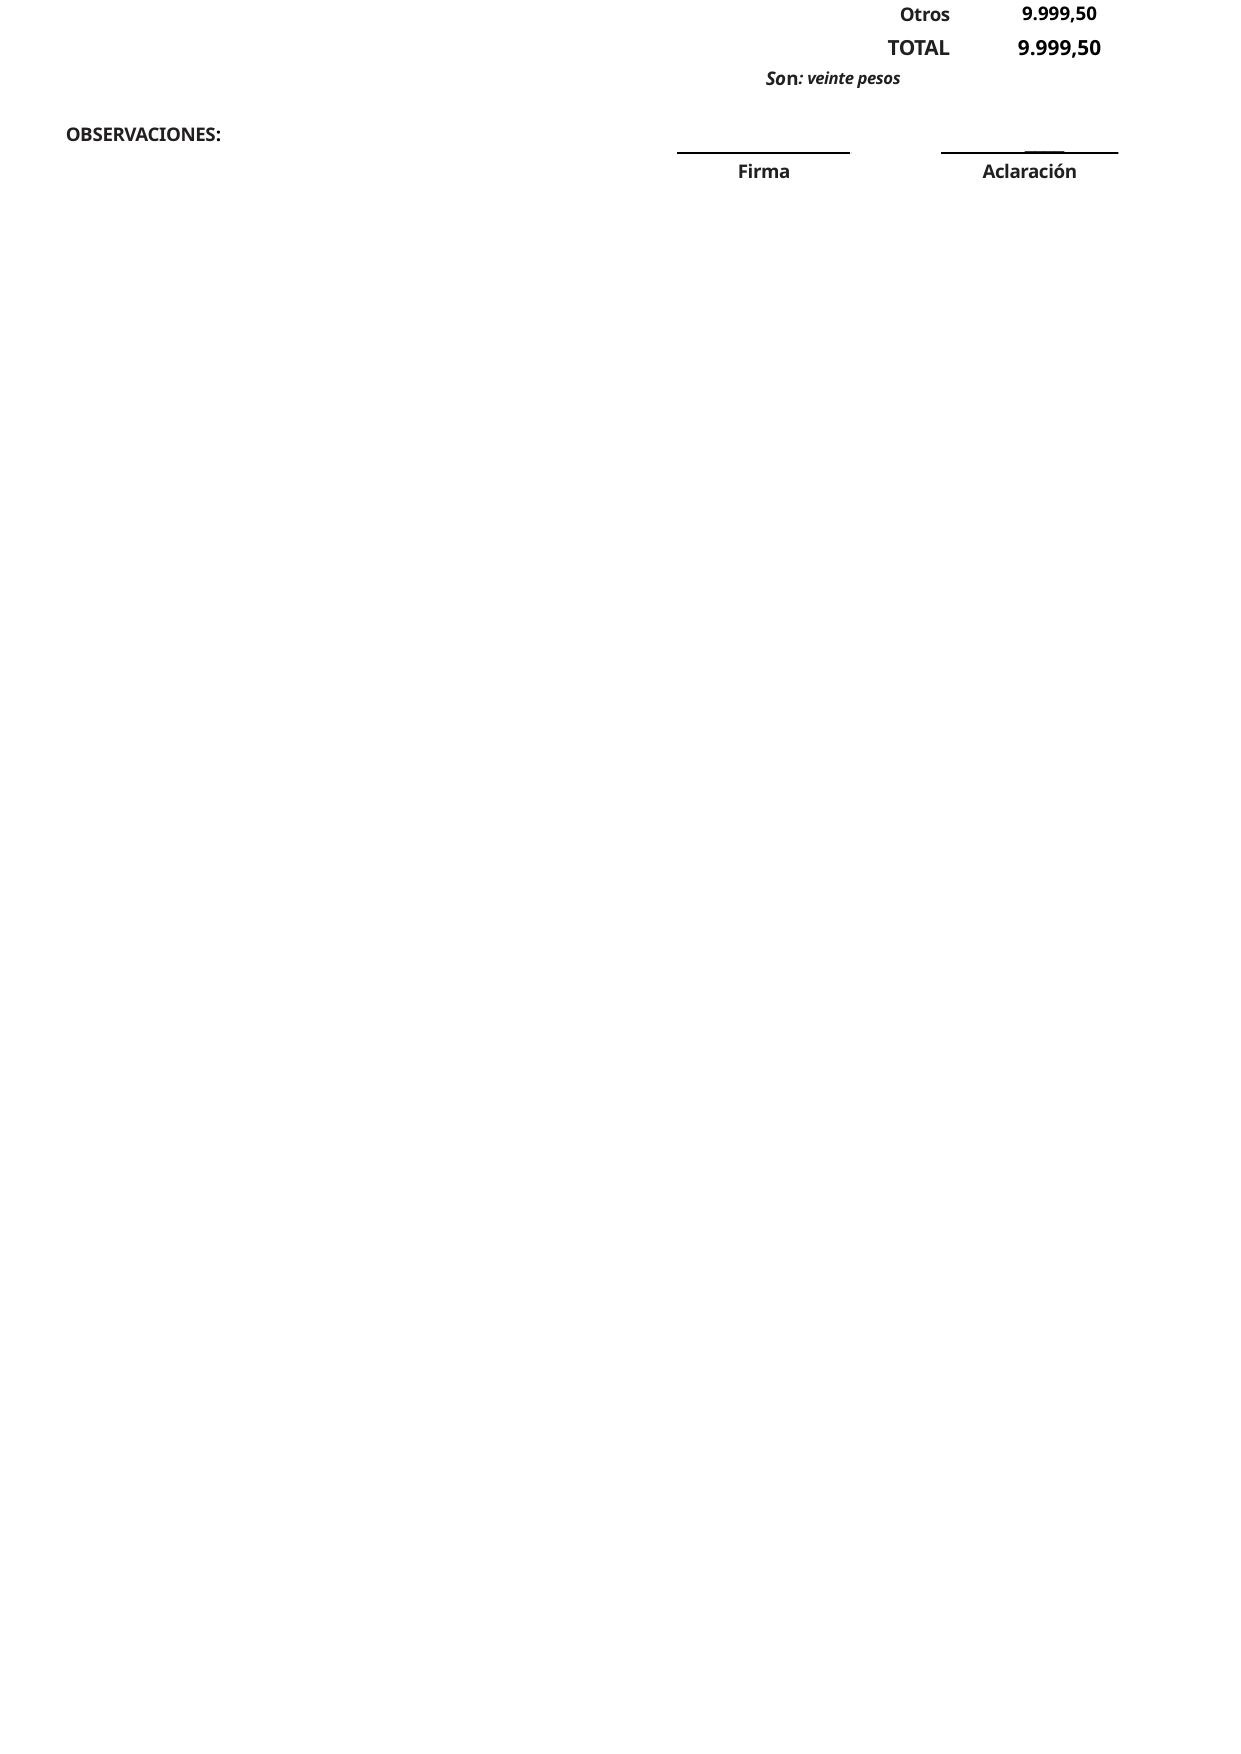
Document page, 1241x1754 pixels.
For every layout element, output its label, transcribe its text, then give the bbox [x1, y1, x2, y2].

table_cell [291, 64, 508, 121]
table_cell [703, 0, 756, 11]
table_cell ____ Aclaración [897, 121, 1162, 186]
table_cell Firma [631, 121, 897, 186]
table_cell TOTAL [756, 30, 956, 64]
table_cell [52, 64, 291, 121]
table_cell [703, 11, 756, 30]
table_cell [52, 0, 66, 11]
table_cell [52, 121, 66, 186]
table_cell [594, 121, 631, 186]
table_header 9.999,50 [956, 0, 1162, 30]
table_cell [1163, 30, 1240, 64]
table_cell [66, 0, 703, 64]
table_cell [52, 30, 66, 64]
table_cell 9.999,50 [956, 30, 1162, 64]
table_cell Son: veinte pesos [508, 64, 1162, 121]
table_cell [1163, 0, 1240, 11]
table_cell OBSERVACIONES: <o.narration> [66, 121, 594, 186]
table_cell [1163, 11, 1240, 30]
table_cell [703, 30, 756, 64]
table_cell [52, 11, 66, 30]
table_cell [1163, 64, 1240, 121]
table_header Otros [756, 0, 956, 30]
table_cell [1163, 121, 1240, 186]
